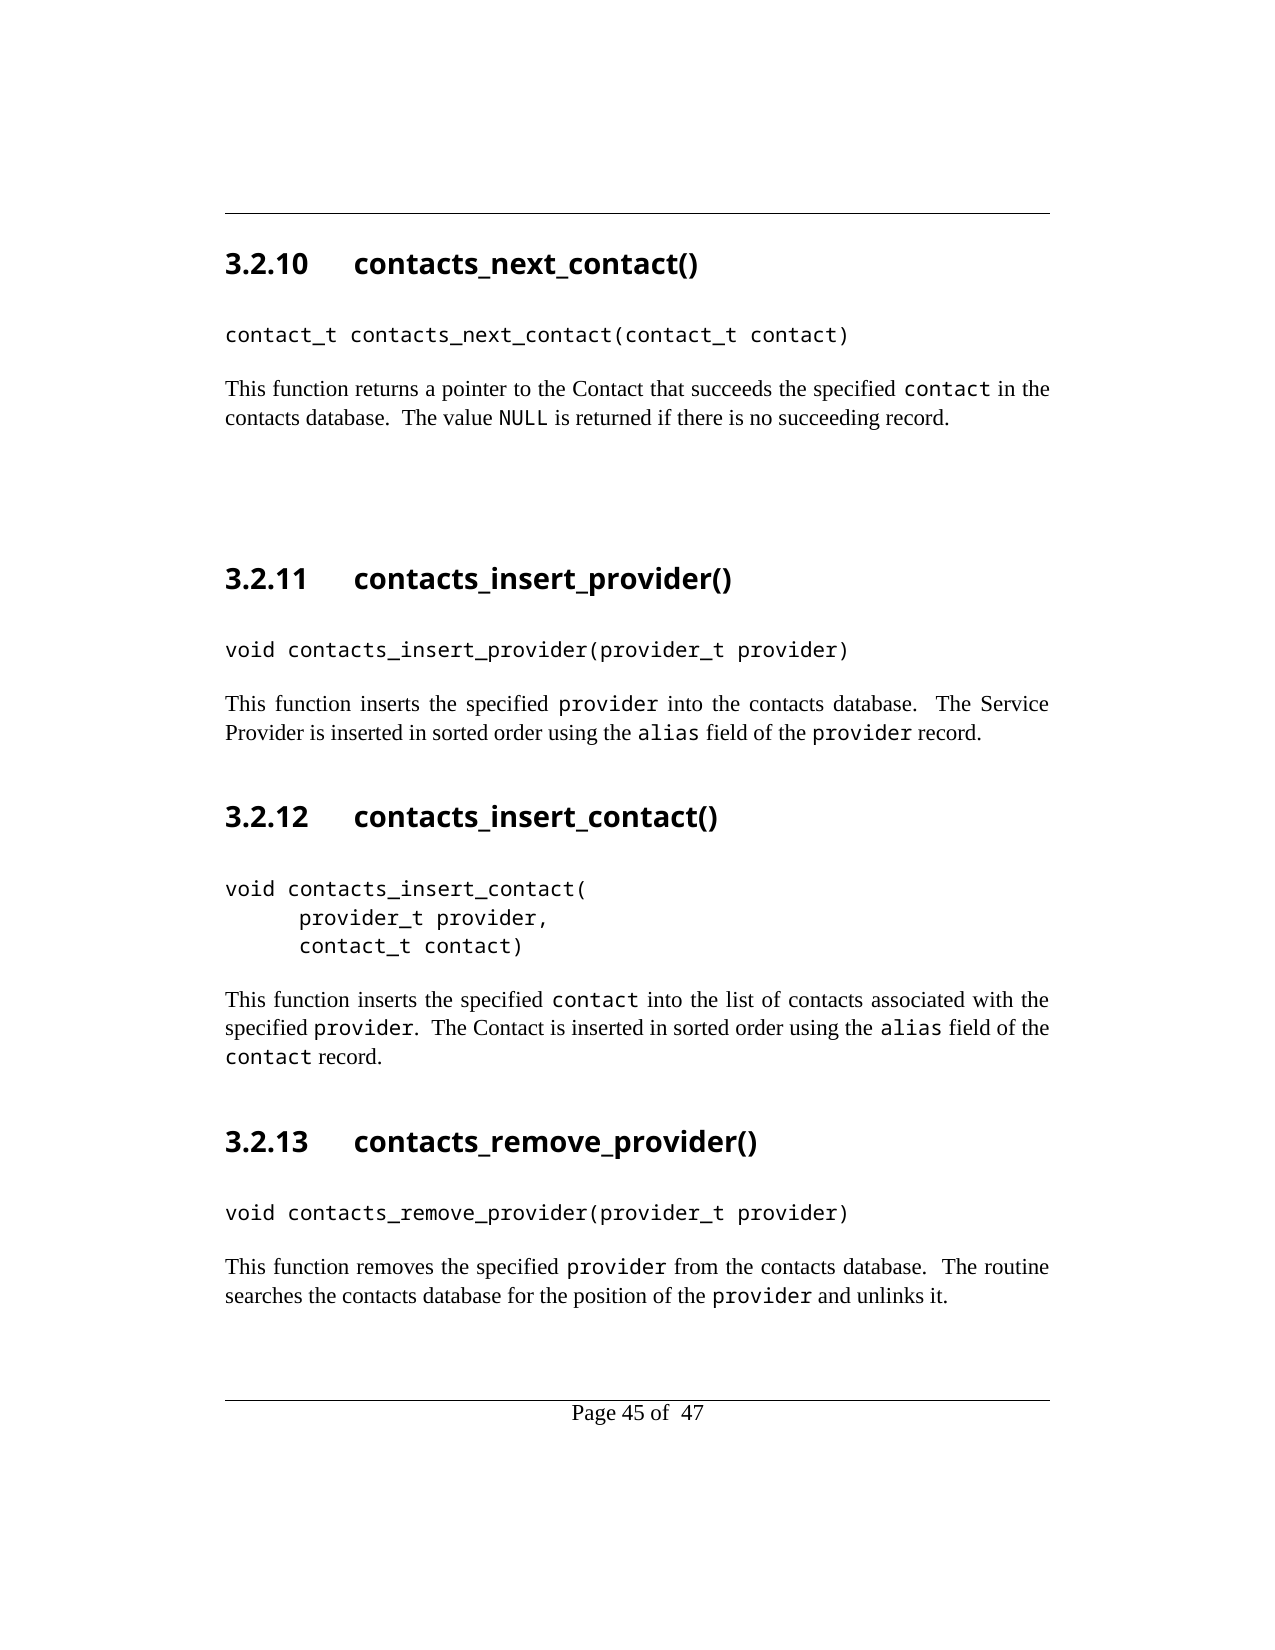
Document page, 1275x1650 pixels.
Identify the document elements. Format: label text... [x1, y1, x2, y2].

text void contacts_insert_contact( [225, 874, 1050, 903]
text void contacts_insert_provider(provider_t provider) [225, 636, 1050, 664]
subtitle contacts_next_contact() [225, 243, 1050, 283]
text This function inserts the specified contact into the list of contacts associated with the specified provider. The Contact is inserted in sorted order using the alias field of the contact record. [225, 985, 1050, 1070]
text provider_t provider, [225, 903, 1050, 931]
subtitle contacts_remove_provider() [225, 1121, 1050, 1161]
text This function removes the specified provider from the contacts database. The routine searches the contacts database for the position of the provider and unlinks it. [225, 1252, 1050, 1309]
subtitle contacts_insert_provider() [225, 558, 1050, 598]
text This function inserts the specified provider into the contacts database. The Service Provider is inserted in sorted order using the alias field of the provider record. [225, 689, 1050, 746]
text contact_t contact) [225, 931, 1050, 960]
text contact_t contacts_next_contact(contact_t contact) [225, 321, 1050, 349]
text This function returns a pointer to the Contact that succeeds the specified contact in the contacts database. The value NULL is returned if there is no succeeding record. [225, 374, 1050, 431]
subtitle contacts_insert_contact() [225, 797, 1050, 836]
text void contacts_remove_provider(provider_t provider) [225, 1198, 1050, 1227]
